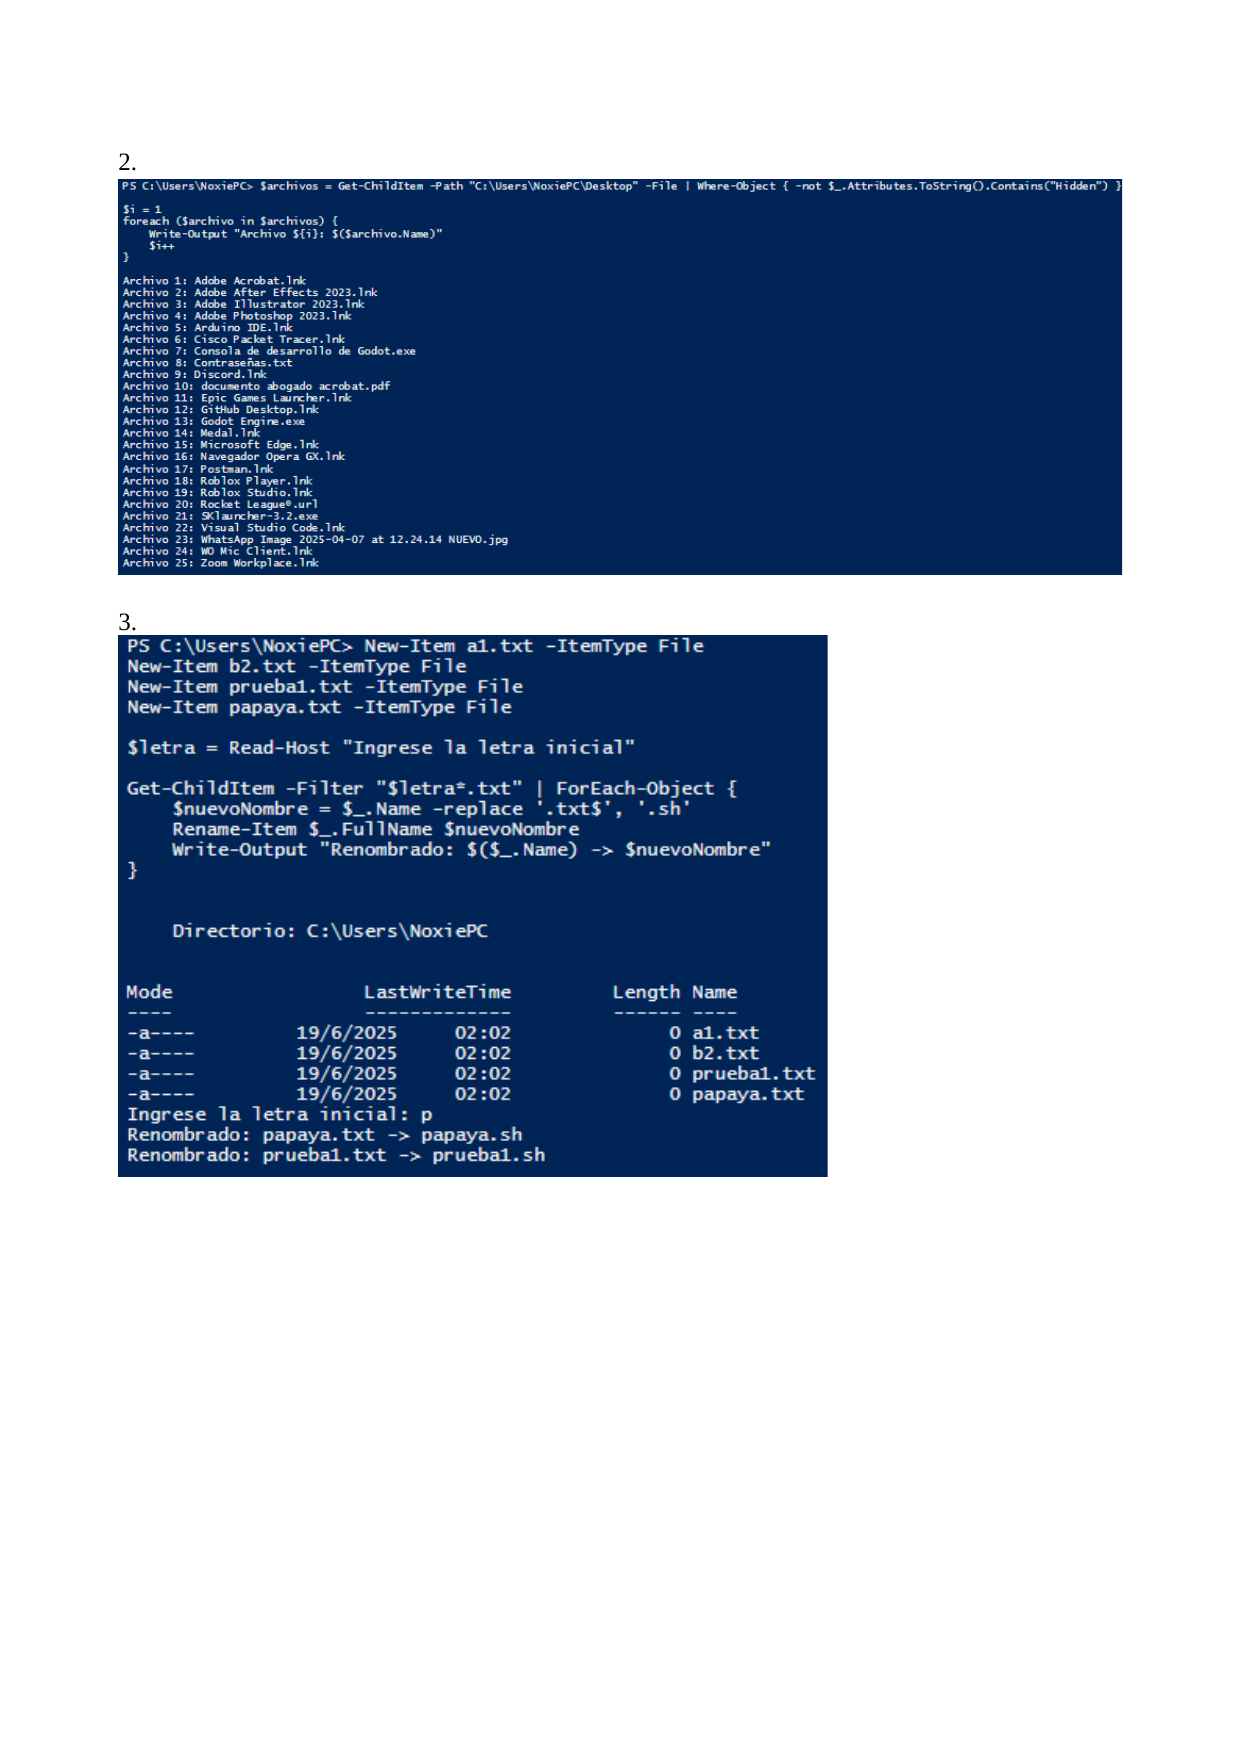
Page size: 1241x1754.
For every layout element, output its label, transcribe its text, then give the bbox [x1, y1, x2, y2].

text 2. [118, 147, 1122, 176]
text 3. [118, 607, 1122, 636]
